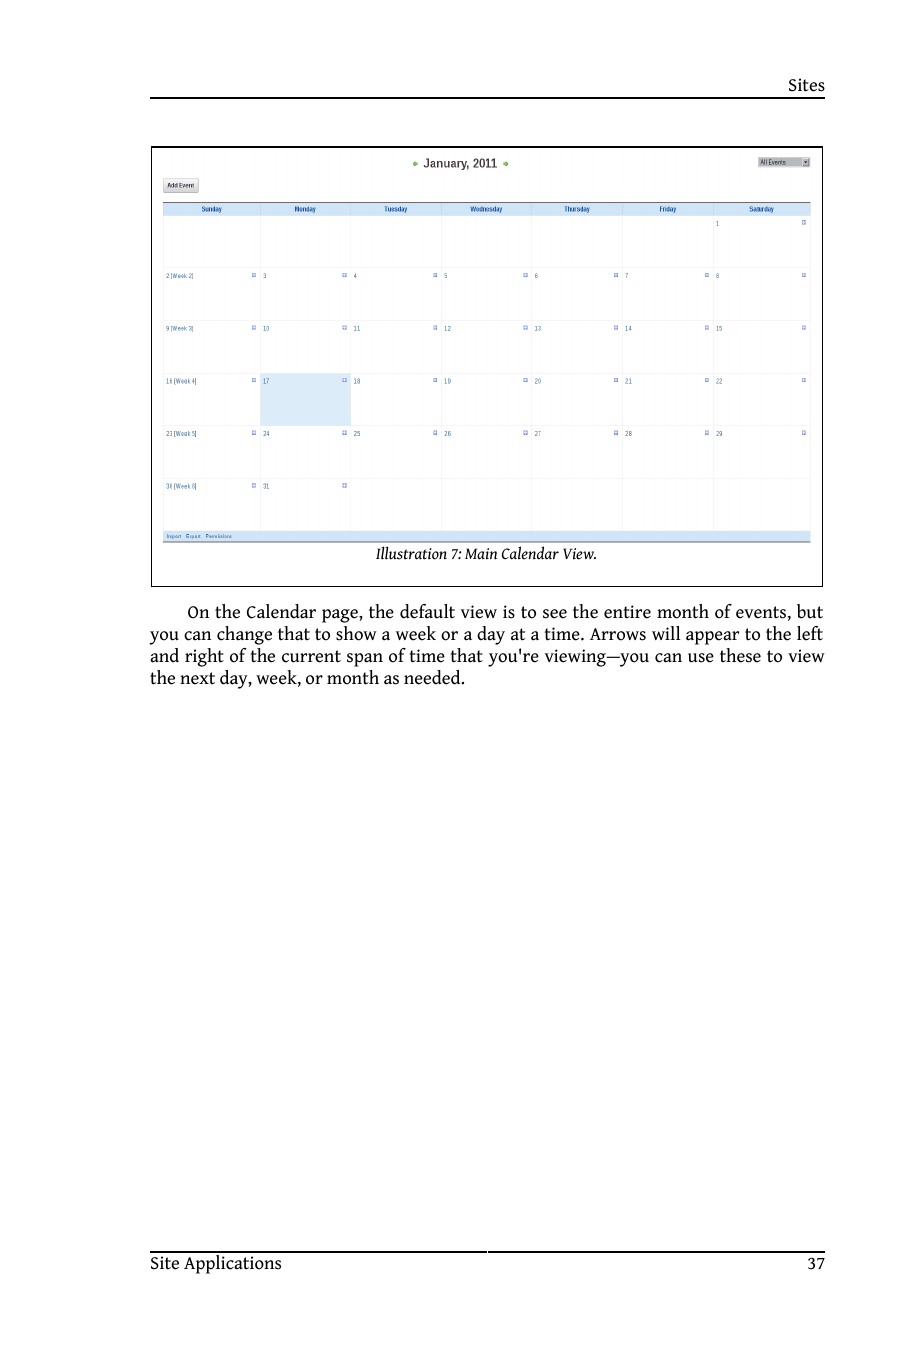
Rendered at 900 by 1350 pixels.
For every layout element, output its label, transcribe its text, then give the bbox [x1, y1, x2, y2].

picture [161, 150, 813, 545]
text Illustration 7: Main Calendar View. [155, 151, 819, 564]
text On the Calendar page, the default view is to see the entire month of events, but you can change that to show a week or a day at a time. Arrows will appear to the left and right of the current span of time that you're viewing—you can use these to view the next day, week, or month as needed. [150, 129, 825, 689]
